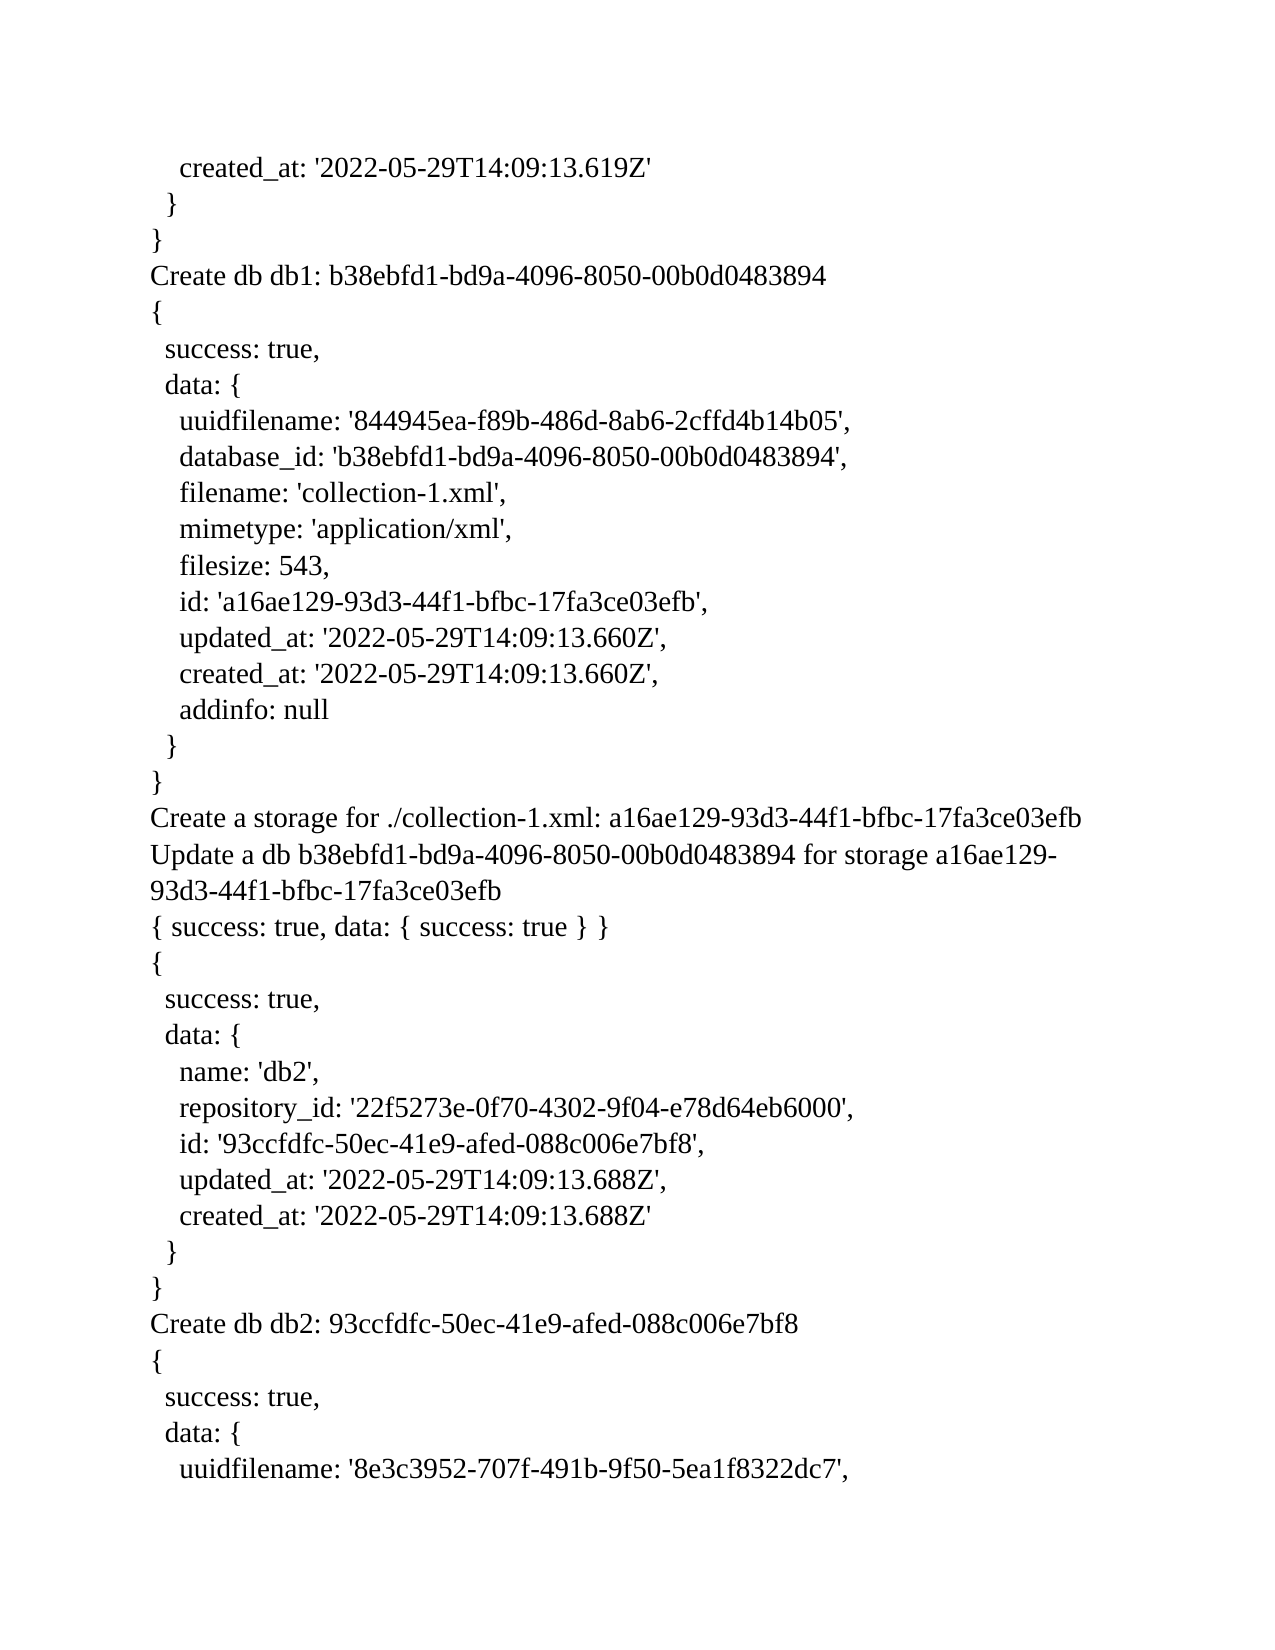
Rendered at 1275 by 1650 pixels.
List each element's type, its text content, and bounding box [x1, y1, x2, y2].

list id: '93ccfdfc-50ec-41e9-afed-088c006e7bf8', [150, 1126, 1125, 1159]
list Create db db1: b38ebfd1-bd9a-4096-8050-00b0d0483894 [150, 258, 1125, 292]
list success: true, [150, 1379, 1125, 1412]
list updated_at: '2022-05-29T14:09:13.660Z', [150, 620, 1125, 653]
list } [150, 1271, 1125, 1304]
list data: { [150, 1017, 1125, 1051]
list mimetype: 'application/xml', [150, 511, 1125, 545]
list data: { [150, 1415, 1125, 1449]
list repository_id: '22f5273e-0f70-4302-9f04-e78d64eb6000', [150, 1090, 1125, 1123]
list filename: 'collection-1.xml', [150, 475, 1125, 509]
list } [150, 186, 1125, 220]
list } [150, 222, 1125, 256]
list uuidfilename: '8e3c3952-707f-491b-9f50-5ea1f8322dc7', [150, 1451, 1125, 1485]
list { [150, 1343, 1125, 1376]
list } [150, 764, 1125, 798]
list data: { [150, 367, 1125, 400]
list name: 'db2', [150, 1054, 1125, 1087]
list created_at: '2022-05-29T14:09:13.619Z' [150, 150, 1125, 183]
list Create a storage for ./collection-1.xml: a16ae129-93d3-44f1-bfbc-17fa3ce03efb [150, 801, 1125, 834]
list database_id: 'b38ebfd1-bd9a-4096-8050-00b0d0483894', [150, 439, 1125, 473]
list success: true, [150, 331, 1125, 364]
list uuidfilename: '844945ea-f89b-486d-8ab6-2cffd4b14b05', [150, 403, 1125, 437]
list updated_at: '2022-05-29T14:09:13.688Z', [150, 1162, 1125, 1196]
list success: true, [150, 981, 1125, 1015]
list Update a db b38ebfd1-bd9a-4096-8050-00b0d0483894 for storage a16ae129-93d3-44f1-bfbc-17fa3ce03efb [150, 837, 1125, 906]
list { [150, 294, 1125, 328]
list created_at: '2022-05-29T14:09:13.688Z' [150, 1198, 1125, 1232]
list Create db db2: 93ccfdfc-50ec-41e9-afed-088c006e7bf8 [150, 1307, 1125, 1340]
list created_at: '2022-05-29T14:09:13.660Z', [150, 656, 1125, 689]
list { success: true, data: { success: true } } [150, 909, 1125, 943]
list id: 'a16ae129-93d3-44f1-bfbc-17fa3ce03efb', [150, 584, 1125, 617]
list addinfo: null [150, 692, 1125, 726]
list { [150, 945, 1125, 979]
list } [150, 1234, 1125, 1268]
list filesize: 543, [150, 548, 1125, 581]
list } [150, 728, 1125, 762]
